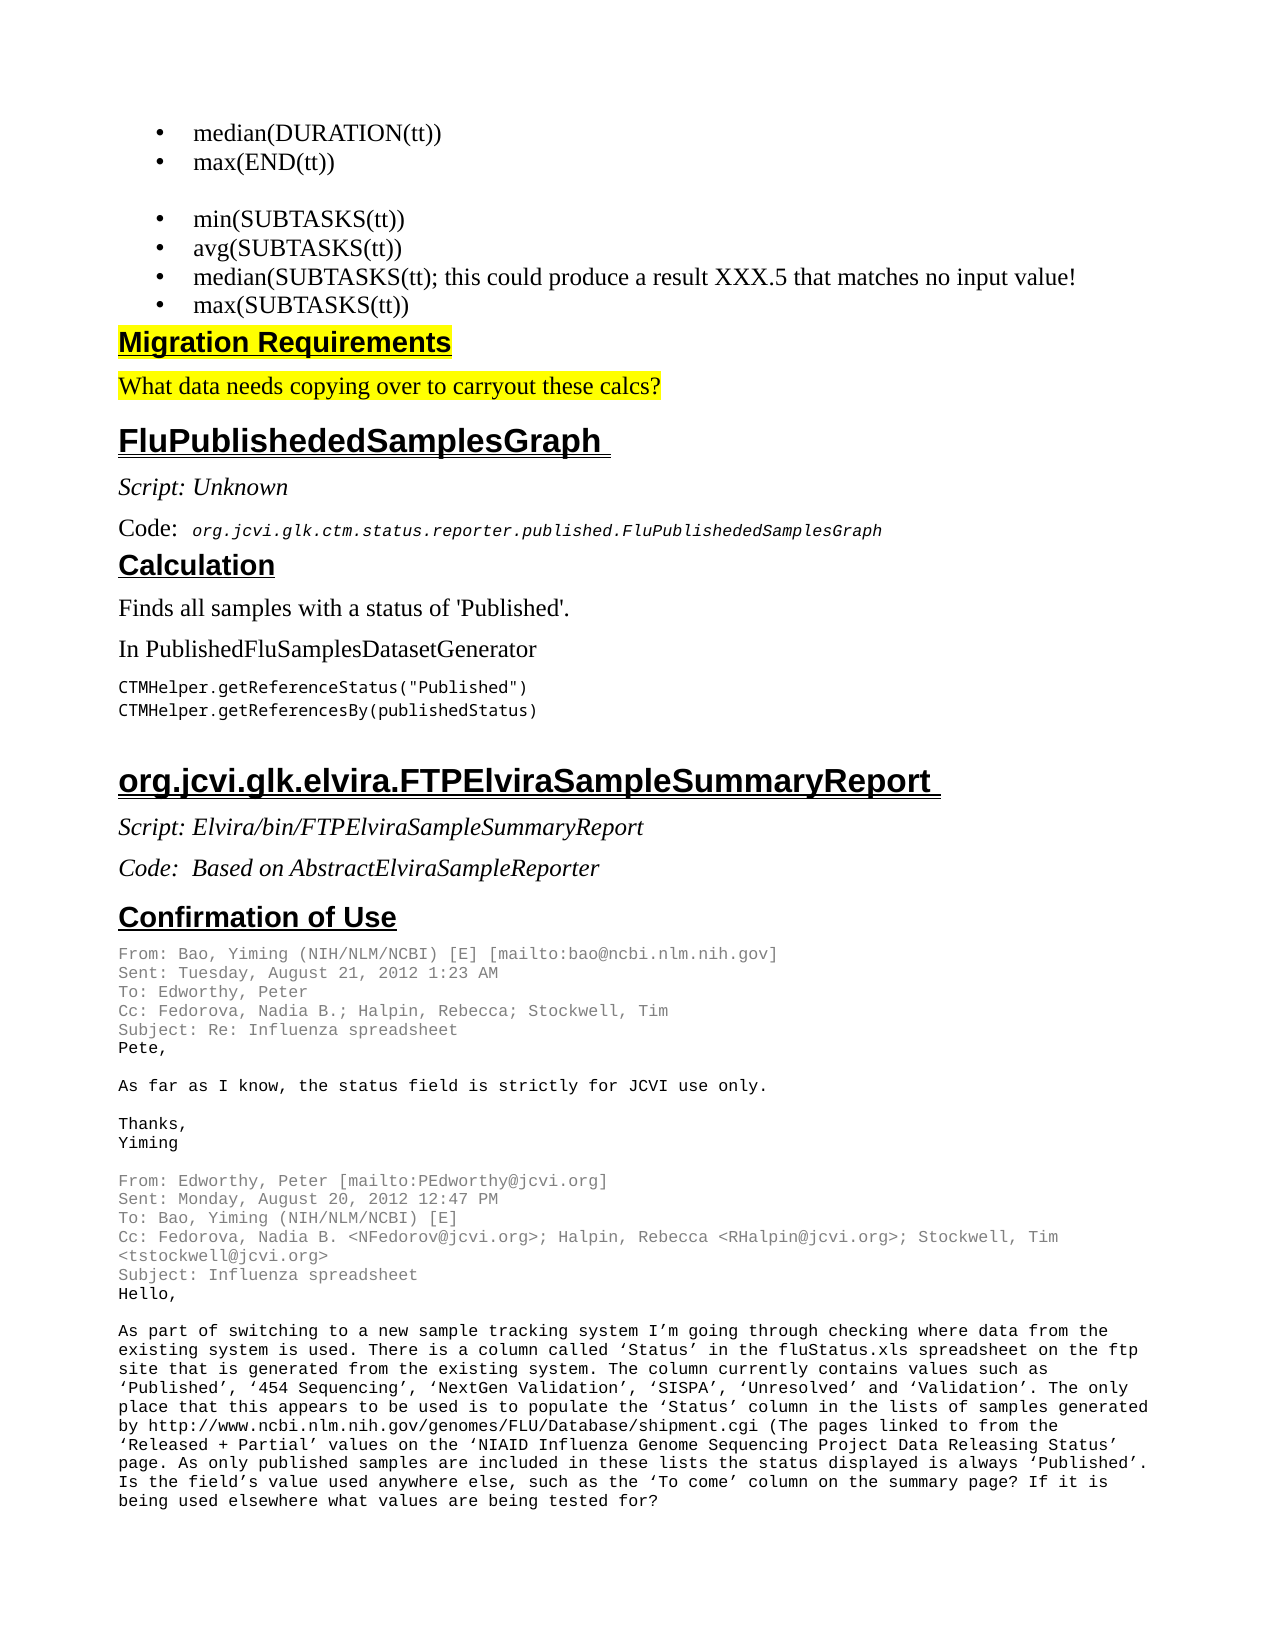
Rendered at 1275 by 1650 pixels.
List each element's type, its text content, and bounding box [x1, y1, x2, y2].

text Pete, [118, 1040, 1157, 1059]
list max(END(tt)) [156, 147, 1157, 176]
subtitle org.jcvi.glk.elvira.FTPElviraSampleSummaryReport [118, 761, 1157, 800]
text Code: Based on AbstractElviraSampleReporter [118, 853, 1157, 882]
subtitle Confirmation of Use [118, 900, 1157, 934]
text CTMHelper.getReferenceStatus("Published") [118, 676, 1157, 698]
text As far as I know, the status field is strictly for JCVI use only. [118, 1078, 1157, 1097]
subtitle FluPublishededSamplesGraph [118, 421, 1157, 459]
text Hello, [118, 1285, 1157, 1304]
text To: Bao, Yiming (NIH/NLM/NCBI) [E] [118, 1210, 1157, 1229]
list max(SUBTASKS(tt)) [156, 291, 1157, 319]
list min(SUBTASKS(tt)) [156, 204, 1157, 233]
text CTMHelper.getReferencesBy(publishedStatus) [118, 698, 1157, 721]
text Yiming [118, 1134, 1157, 1153]
text Finds all samples with a status of 'Published'. [118, 593, 1157, 622]
text To: Edworthy, Peter [118, 983, 1157, 1002]
text What data needs copying over to carryout these calcs? [118, 371, 1157, 400]
text From: Edworthy, Peter [mailto:PEdworthy@jcvi.org] [118, 1172, 1157, 1191]
text Code: org.jcvi.glk.ctm.status.reporter.published.FluPublishededSamplesGraph [118, 513, 1157, 542]
text Is the field’s value used anywhere else, such as the ‘To come’ column on the summary page? If it is being used elsewhere what values are being tested for? [118, 1474, 1157, 1511]
subtitle Calculation [118, 548, 1157, 581]
text Script: Unknown [118, 472, 1157, 500]
text Sent: Monday, August 20, 2012 12:47 PM [118, 1191, 1157, 1210]
text As part of switching to a new sample tracking system I’m going through checking where data from the existing system is used. There is a column called ‘Status’ in the fluStatus.xls spreadsheet on the ftp site that is generated from the existing system. The column currently contains values such as ‘Published’, ‘454 Sequencing’, ‘NextGen Validation’, ‘SISPA’, ‘Unresolved’ and ‘Validation’. The only place that this appears to be used is to populate the ‘Status’ column in the lists of samples generated by http://www.ncbi.nlm.nih.gov/genomes/FLU/Database/shipment.cgi (The pages linked to from the ‘Released + Partial’ values on the ‘NIAID Influenza Genome Sequencing Project Data Releasing Status’ page. As only published samples are included in these lists the status displayed is always ‘Published’. [118, 1323, 1157, 1474]
text Subject: Re: Influenza spreadsheet [118, 1021, 1157, 1040]
text Thanks, [118, 1116, 1157, 1134]
list median(DURATION(tt)) [156, 118, 1157, 147]
text From: Bao, Yiming (NIH/NLM/NCBI) [E] [mailto:bao@ncbi.nlm.nih.gov] [118, 946, 1157, 965]
text Cc: Fedorova, Nadia B. <NFedorov@jcvi.org>; Halpin, Rebecca <RHalpin@jcvi.org>; Stockwell, Tim <tstockwell@jcvi.org> [118, 1229, 1157, 1266]
text In PublishedFluSamplesDatasetGenerator [118, 634, 1157, 663]
text Cc: Fedorova, Nadia B.; Halpin, Rebecca; Stockwell, Tim [118, 1002, 1157, 1021]
text Script: Elvira/bin/FTPElviraSampleSummaryReport [118, 812, 1157, 841]
list median(SUBTASKS(tt); this could produce a result XXX.5 that matches no input value! [156, 262, 1157, 291]
text Subject: Influenza spreadsheet [118, 1266, 1157, 1285]
subtitle Migration Requirements [118, 325, 1157, 359]
list avg(SUBTASKS(tt)) [156, 233, 1157, 262]
text Sent: Tuesday, August 21, 2012 1:23 AM [118, 965, 1157, 983]
